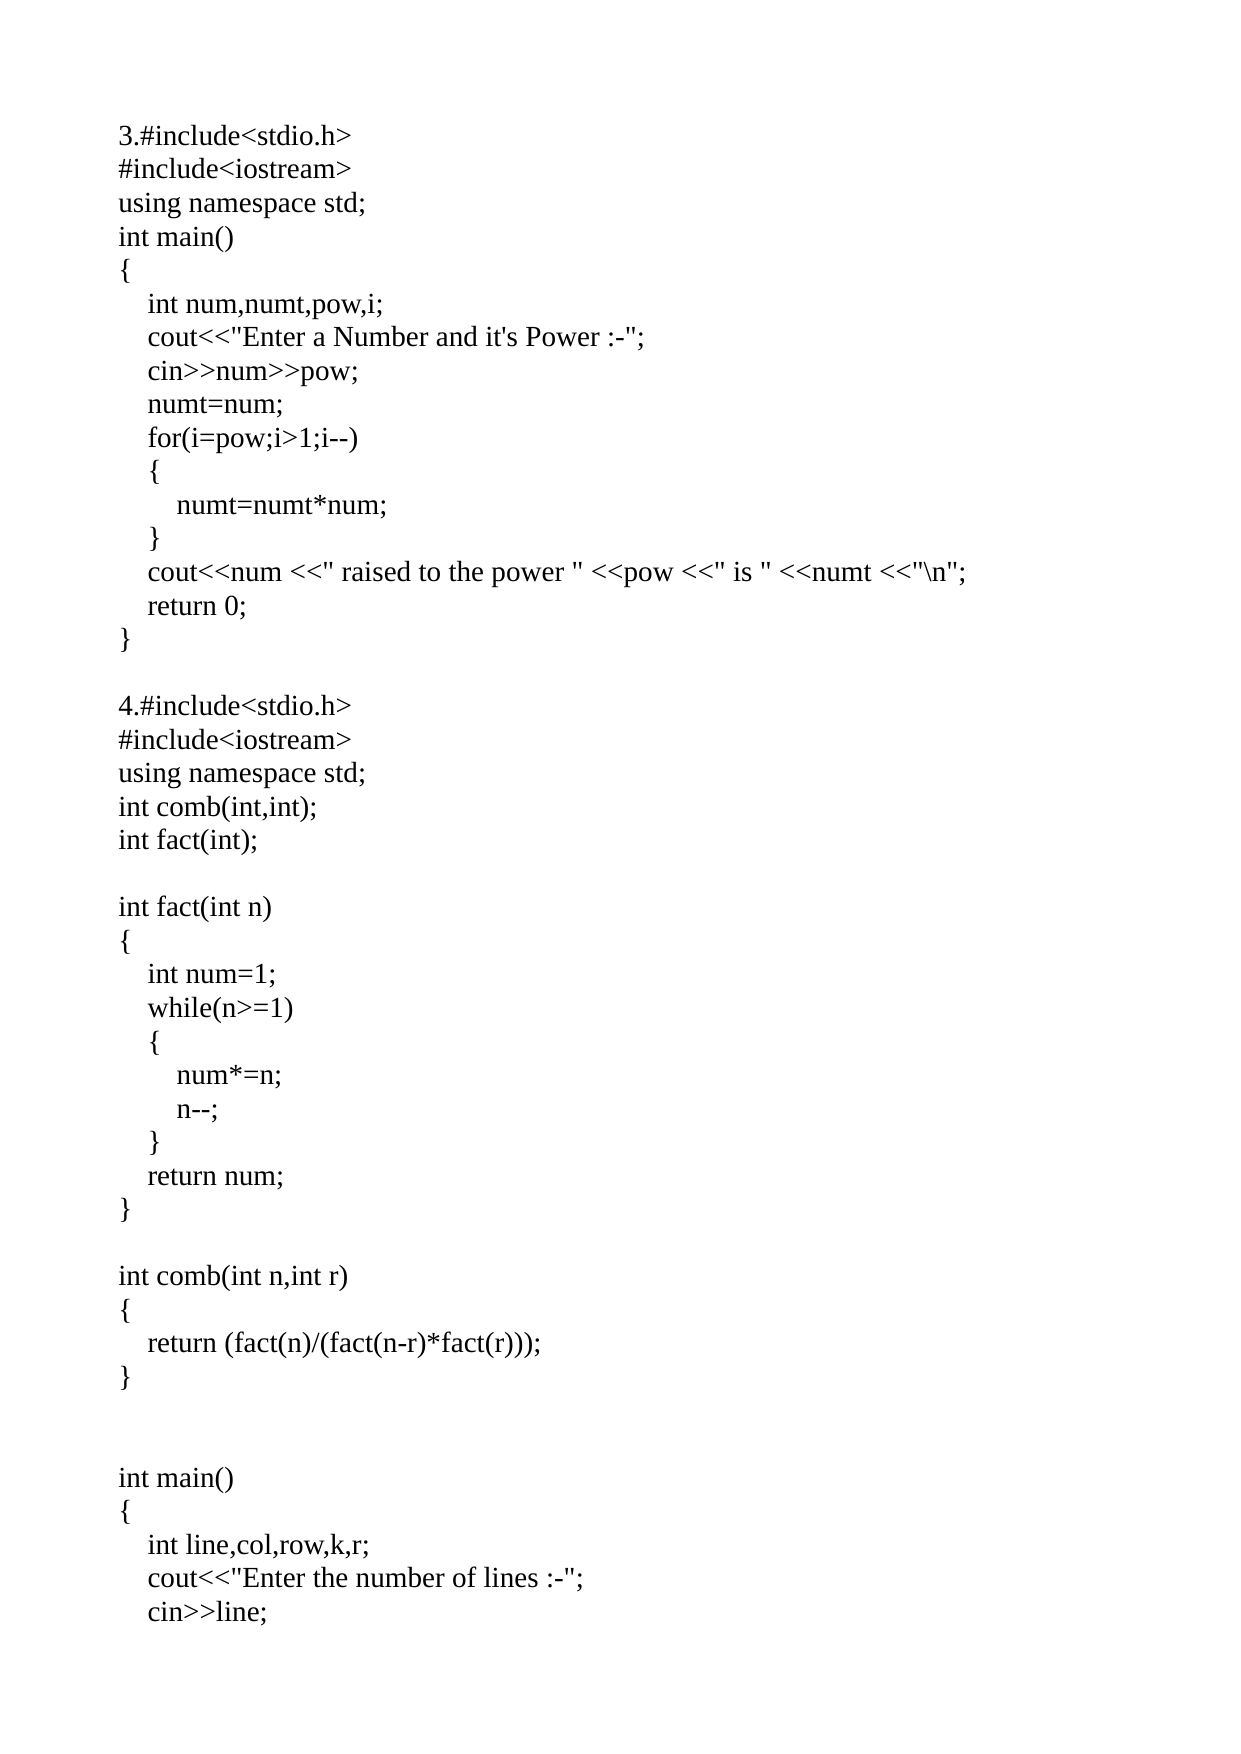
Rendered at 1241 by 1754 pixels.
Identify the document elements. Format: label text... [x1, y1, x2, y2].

text n--; [118, 1091, 1122, 1124]
text cout<<"Enter a Number and it's Power :-"; [118, 319, 1122, 353]
text int fact(int n) [118, 889, 1122, 923]
text #include<iostream> [118, 722, 1122, 755]
text int line,col,row,k,r; [118, 1527, 1122, 1560]
text int main() [118, 219, 1122, 252]
text cin>>num>>pow; [118, 353, 1122, 386]
text { [118, 1024, 1122, 1057]
text int comb(int,int); [118, 789, 1122, 822]
text #include<iostream> [118, 152, 1122, 185]
text return 0; [118, 588, 1122, 621]
text } [118, 1191, 1122, 1225]
text } [118, 621, 1122, 655]
text { [118, 1292, 1122, 1326]
text { [118, 252, 1122, 286]
text for(i=pow;i>1;i--) [118, 420, 1122, 453]
text cout<<num <<" raised to the power " <<pow <<" is " <<numt <<"\n"; [118, 554, 1122, 588]
text 4.#include<stdio.h> [118, 688, 1122, 722]
text using namespace std; [118, 755, 1122, 789]
text return (fact(n)/(fact(n-r)*fact(r))); [118, 1326, 1122, 1359]
text int main() [118, 1460, 1122, 1493]
text int num,numt,pow,i; [118, 286, 1122, 319]
text cout<<"Enter the number of lines :-"; [118, 1560, 1122, 1594]
text } [118, 1124, 1122, 1158]
text } [118, 521, 1122, 554]
text int fact(int); [118, 822, 1122, 856]
text { [118, 1493, 1122, 1527]
text 3.#include<stdio.h> [118, 118, 1122, 152]
text int comb(int n,int r) [118, 1258, 1122, 1292]
text int num=1; [118, 957, 1122, 990]
text cin>>line; [118, 1594, 1122, 1627]
text using namespace std; [118, 185, 1122, 219]
text return num; [118, 1158, 1122, 1191]
text while(n>=1) [118, 990, 1122, 1024]
text num*=n; [118, 1057, 1122, 1091]
text { [118, 453, 1122, 487]
text numt=numt*num; [118, 487, 1122, 521]
text { [118, 923, 1122, 957]
text numt=num; [118, 386, 1122, 420]
text } [118, 1359, 1122, 1393]
